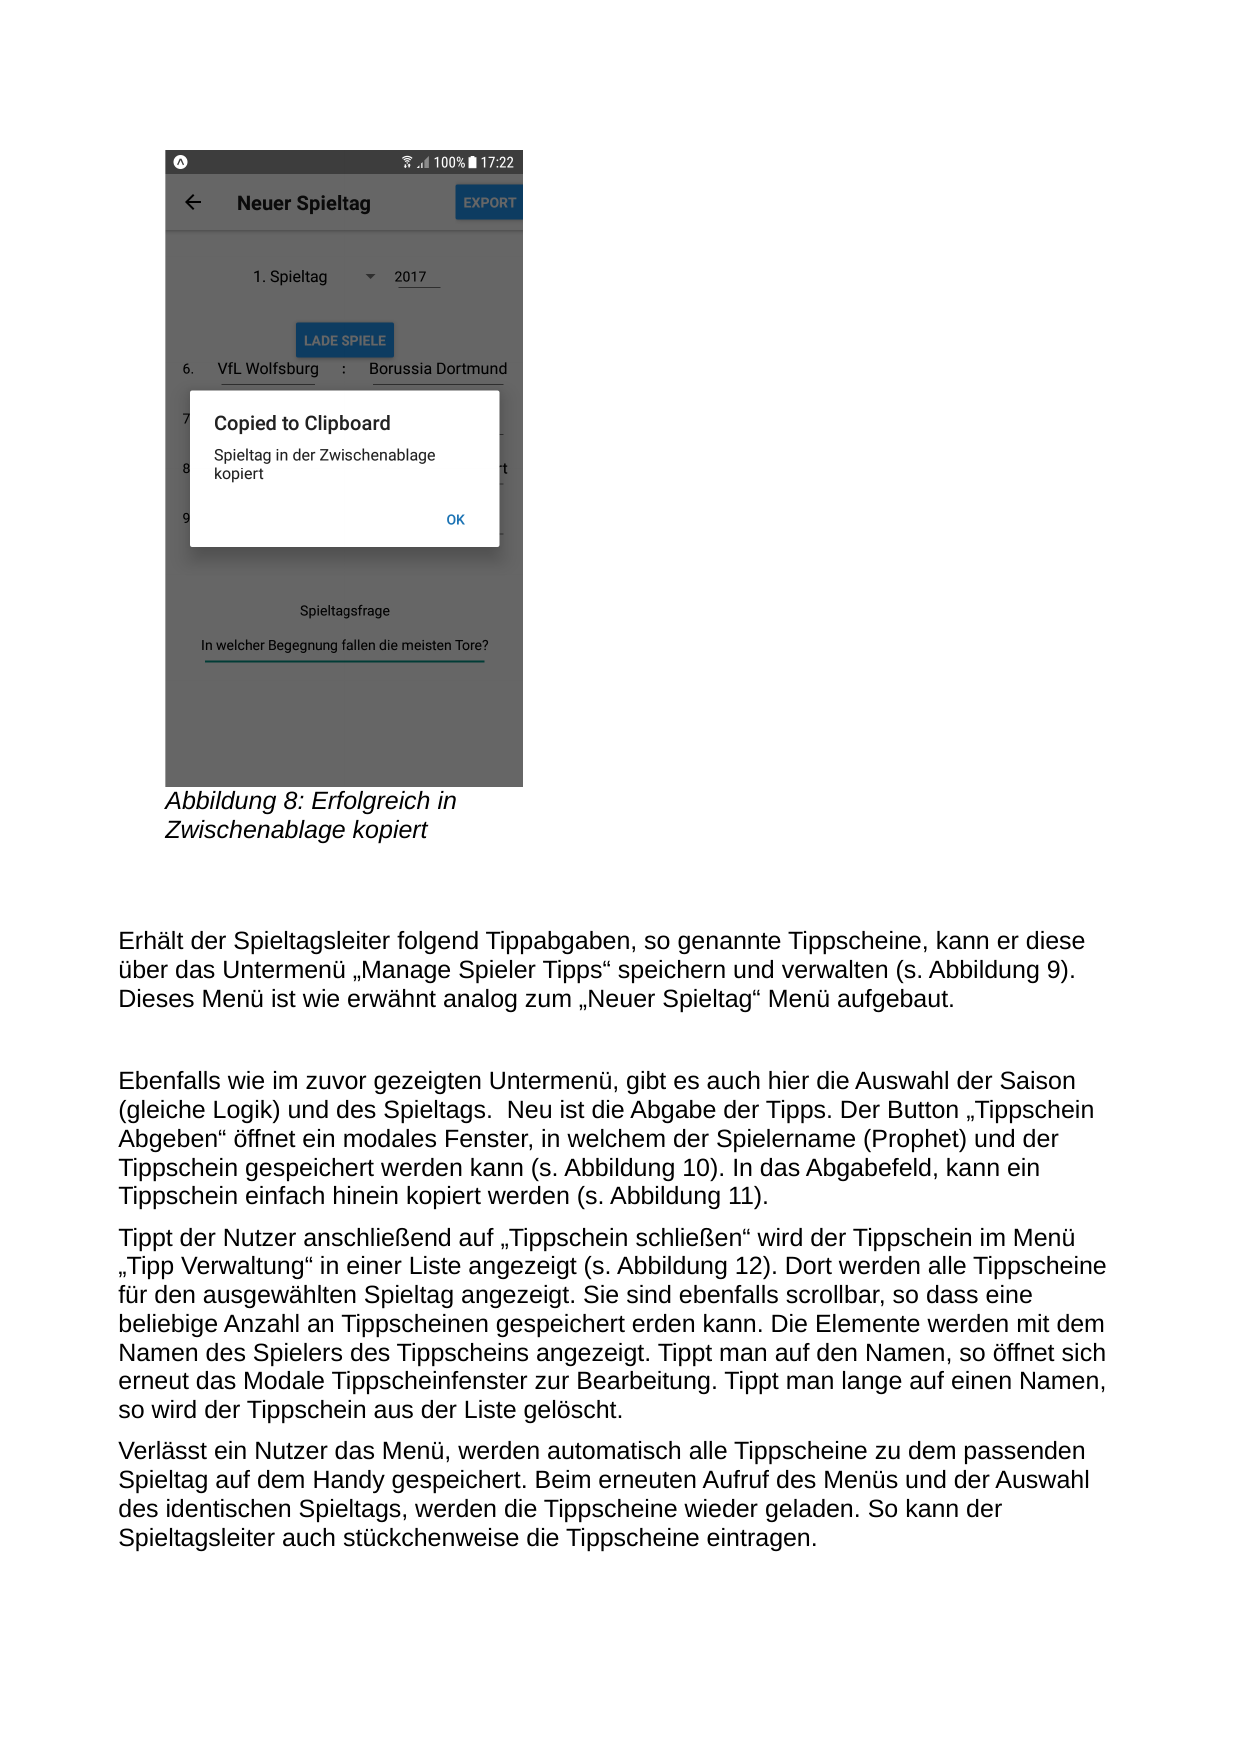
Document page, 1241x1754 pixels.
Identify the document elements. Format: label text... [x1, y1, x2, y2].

text Erhält der Spieltagsleiter folgend Tippabgaben, so genannte Tippscheine, kann er diese über das Untermenü „Manage Spieler Tipps“ speichern und verwalten (s. Abbildung 9). Dieses Menü ist wie erwähnt analog zum „Neuer Spieltag“ Menü aufgebaut. [118, 926, 1122, 1013]
text Tippt der Nutzer anschließend auf „Tippschein schließen“ wird der Tippschein im Menü „Tipp Verwaltung“ in einer Liste angezeigt (s. Abbildung 12). Dort werden alle Tippscheine für den ausgewählten Spieltag angezeigt. Sie sind ebenfalls scrollbar, so dass eine beliebige Anzahl an Tippscheinen gespeichert erden kann. Die Elemente werden mit dem Namen des Spielers des Tippscheins angezeigt. Tippt man auf den Namen, so öffnet sich erneut das Modale Tippscheinfenster zur Bearbeitung. Tippt man lange auf einen Namen, so wird der Tippschein aus der Liste gelöscht. [118, 1223, 1122, 1424]
text Ebenfalls wie im zuvor gezeigten Untermenü, gibt es auch hier die Auswahl der Saison (gleiche Logik) und des Spieltags. Neu ist die Abgabe der Tipps. Der Button „Tippschein Abgeben“ öffnet ein modales Fenster, in welchem der Spielername (Prophet) und der Tippschein gespeichert werden kann (s. Abbildung 10). In das Abgabefeld, kann ein Tippschein einfach hinein kopiert werden (s. Abbildung 11). [118, 1066, 1122, 1210]
picture [165, 150, 523, 787]
text Verlässt ein Nutzer das Menü, werden automatisch alle Tippscheine zu dem passenden Spieltag auf dem Handy gespeichert. Beim erneuten Aufruf des Menüs und der Auswahl des identischen Spieltags, werden die Tippscheine wieder geladen. So kann der Spieltagsleiter auch stückchenweise die Tippscheine eintragen. [118, 1436, 1122, 1551]
text Abbildung 8: Erfolgreich in Zwischenablage kopiert [165, 787, 523, 844]
